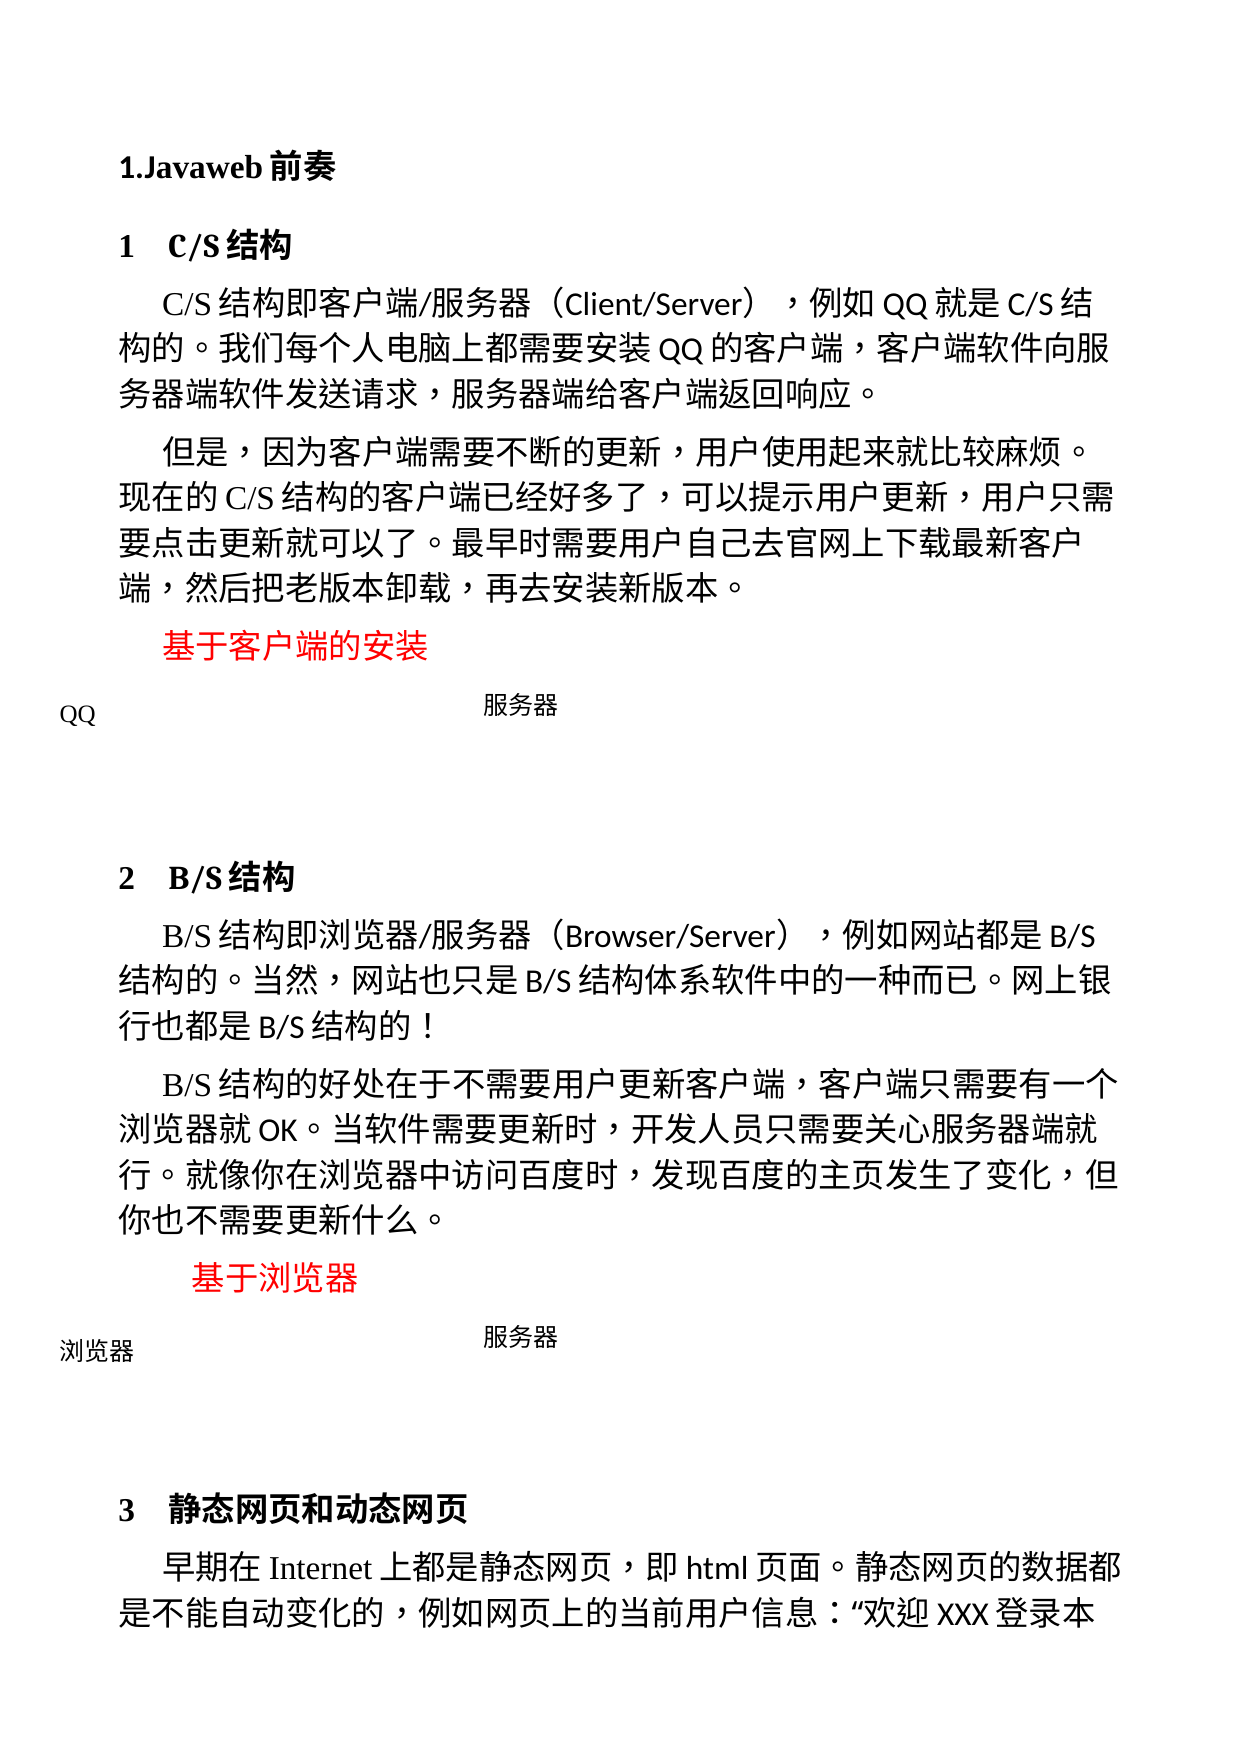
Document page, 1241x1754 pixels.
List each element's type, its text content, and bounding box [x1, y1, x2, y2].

text 服务器 [483, 685, 678, 722]
text B/S结构的好处在于不需要用户更新客户端，客户端只需要有一个浏览器就OK。当软件需要更新时，开发人员只需要关心服务器端就行。就像你在浏览器中访问百度时，发现百度的主页发生了变化，但你也不需要更新什么。 [118, 1061, 1122, 1242]
text QQ [59, 699, 239, 728]
text 基于浏览器 [118, 1255, 1122, 1300]
subtitle 3 静态网页和动态网页 [118, 1486, 1122, 1531]
text 早期在Internet上都是静态网页，即html页面。静态网页的数据都是不能自动变化的，例如网页上的当前用户信息：“欢迎XXX登录本 [118, 1544, 1122, 1635]
text B/S结构即浏览器/服务器（Browser/Server），例如网站都是B/S结构的。当然，网站也只是B/S结构体系软件中的一种而已。网上银行也都是B/S结构的！ [118, 912, 1122, 1048]
text 服务器 [483, 1317, 678, 1354]
subtitle 1.Javaweb前奏 [118, 143, 1122, 188]
text 但是，因为客户端需要不断的更新，用户使用起来就比较麻烦。现在的C/S结构的客户端已经好多了，可以提示用户更新，用户只需要点击更新就可以了。最早时需要用户自己去官网上下载最新客户端，然后把老版本卸载，再去安装新版本。 [118, 428, 1122, 610]
subtitle 1 C/S结构 [118, 222, 1122, 267]
text 浏览器 [59, 1331, 239, 1368]
text 基于客户端的安装 [118, 623, 1122, 668]
subtitle 2 B/S结构 [118, 854, 1122, 899]
text C/S结构即客户端/服务器（Client/Server），例如QQ就是C/S结构的。我们每个人电脑上都需要安装QQ的客户端，客户端软件向服务器端软件发送请求，服务器端给客户端返回响应。 [118, 280, 1122, 416]
